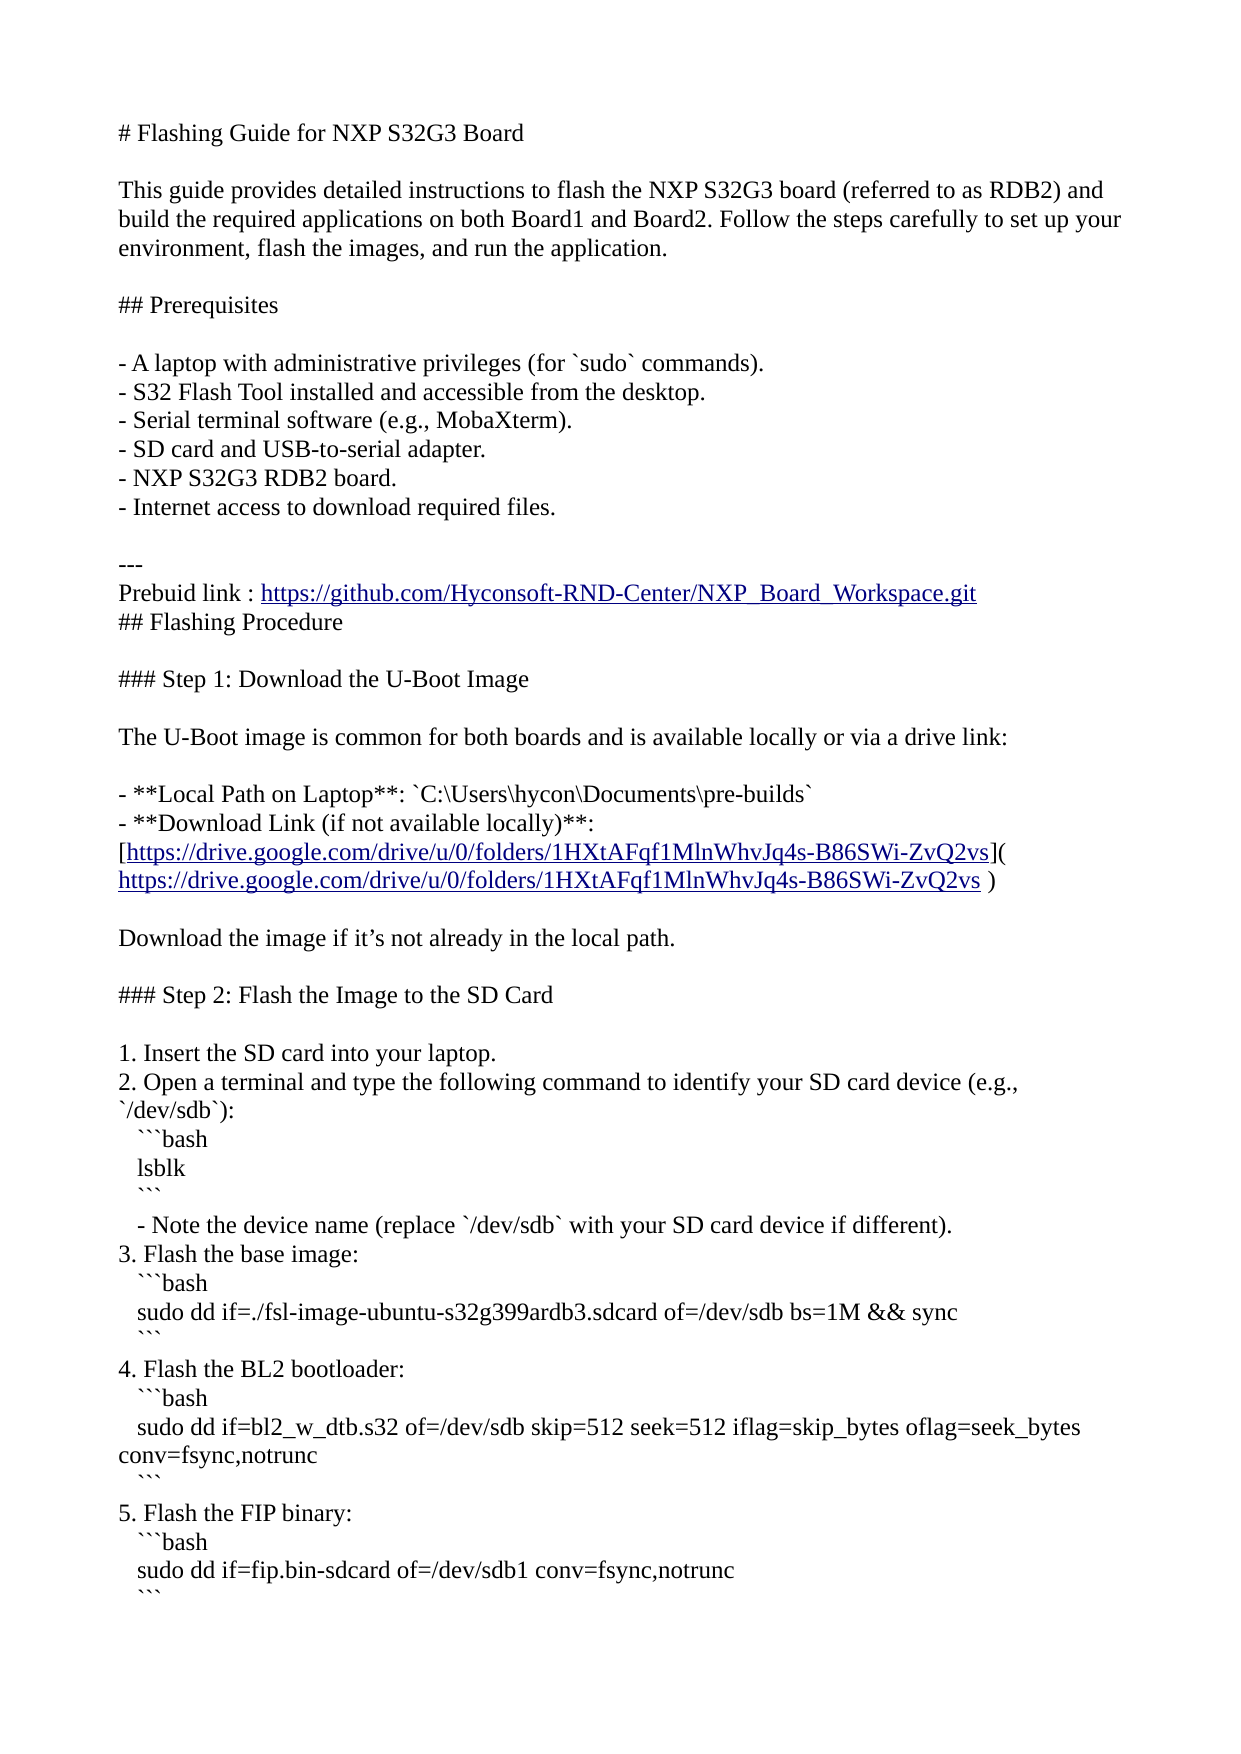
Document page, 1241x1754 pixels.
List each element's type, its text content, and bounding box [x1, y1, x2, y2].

text sudo dd if=./fsl-image-ubuntu-s32g399ardb3.sdcard of=/dev/sdb bs=1M && sync [118, 1297, 1122, 1326]
text # Flashing Guide for NXP S32G3 Board [118, 118, 1122, 147]
text --- [118, 549, 1122, 578]
text ``` [118, 1469, 1122, 1498]
text ```bash [118, 1124, 1122, 1153]
text - Note the device name (replace `/dev/sdb` with your SD card device if different). [118, 1211, 1122, 1239]
text This guide provides detailed instructions to flash the NXP S32G3 board (referred to as RDB2) and build the required applications on both Board1 and Board2. Follow the steps carefully to set up your environment, flash the images, and run the application. [118, 176, 1122, 262]
text Download the image if it’s not already in the local path. [118, 923, 1122, 952]
text - **Local Path on Laptop**: `C:\Users\hycon\Documents\pre-builds` [118, 779, 1122, 808]
text ## Flashing Procedure [118, 607, 1122, 636]
text - A laptop with administrative privileges (for `sudo` commands). [118, 348, 1122, 377]
text Prebuid link : https://github.com/Hyconsoft-RND-Center/NXP_Board_Workspace.git [118, 578, 1122, 607]
text 1. Insert the SD card into your laptop. [118, 1038, 1122, 1067]
text sudo dd if=fip.bin-sdcard of=/dev/sdb1 conv=fsync,notrunc [118, 1556, 1122, 1584]
text The U-Boot image is common for both boards and is available locally or via a drive link: [118, 722, 1122, 751]
text 3. Flash the base image: [118, 1239, 1122, 1268]
text - Internet access to download required files. [118, 492, 1122, 521]
text sudo dd if=bl2_w_dtb.s32 of=/dev/sdb skip=512 seek=512 iflag=skip_bytes oflag=seek_bytes conv=fsync,notrunc [118, 1412, 1122, 1469]
text - Serial terminal software (e.g., MobaXterm). [118, 406, 1122, 434]
text - NXP S32G3 RDB2 board. [118, 463, 1122, 492]
text ```bash [118, 1268, 1122, 1297]
text ``` [118, 1326, 1122, 1354]
text ```bash [118, 1527, 1122, 1556]
text - S32 Flash Tool installed and accessible from the desktop. [118, 377, 1122, 406]
text - SD card and USB-to-serial adapter. [118, 434, 1122, 463]
text 4. Flash the BL2 bootloader: [118, 1354, 1122, 1383]
text lsblk [118, 1153, 1122, 1182]
text ### Step 1: Download the U-Boot Image [118, 664, 1122, 693]
text - **Download Link (if not available locally)**: [https://drive.google.com/drive/u/0/folders/1HXtAFqf1MlnWhvJq4s-B86SWi-ZvQ2vs]( https://drive.google.com/drive/u/0/folders/1HXtAFqf1MlnWhvJq4s-B86SWi-ZvQ2vs ) [118, 808, 1122, 894]
text 5. Flash the FIP binary: [118, 1498, 1122, 1527]
text ``` [118, 1584, 1122, 1613]
text ### Step 2: Flash the Image to the SD Card [118, 981, 1122, 1009]
text ## Prerequisites [118, 291, 1122, 319]
text ``` [118, 1182, 1122, 1211]
text ```bash [118, 1383, 1122, 1412]
text 2. Open a terminal and type the following command to identify your SD card device (e.g., `/dev/sdb`): [118, 1067, 1122, 1124]
